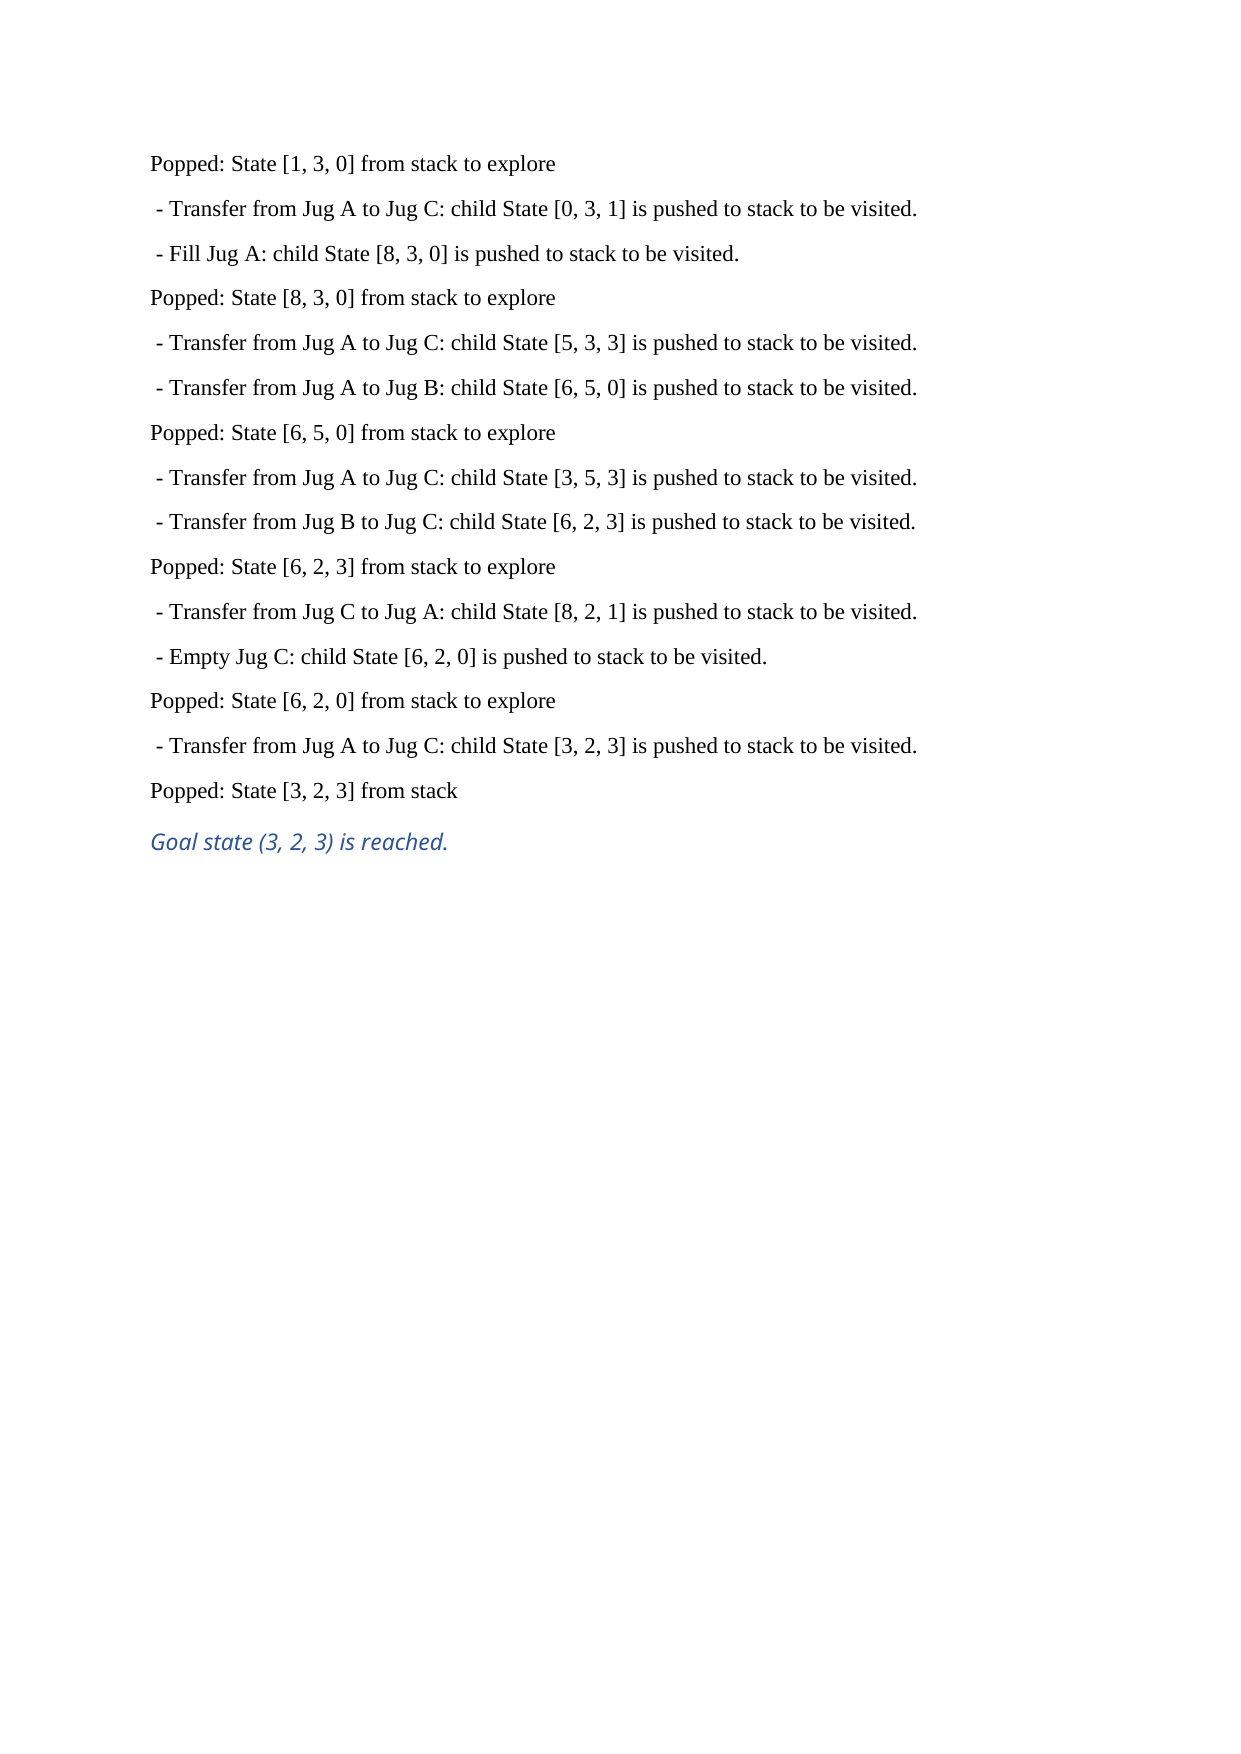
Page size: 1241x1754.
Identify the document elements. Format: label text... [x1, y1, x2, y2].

text Popped: State [6, 2, 3] from stack to explore [150, 553, 1090, 579]
text - Transfer from Jug A to Jug C: child State [5, 3, 3] is pushed to stack to be visited. [150, 329, 1090, 356]
text - Transfer from Jug A to Jug B: child State [6, 5, 0] is pushed to stack to be visited. [150, 374, 1090, 400]
text - Transfer from Jug A to Jug C: child State [3, 2, 3] is pushed to stack to be visited. [150, 732, 1090, 759]
text - Transfer from Jug A to Jug C: child State [0, 3, 1] is pushed to stack to be visited. [150, 195, 1090, 221]
text - Transfer from Jug C to Jug A: child State [8, 2, 1] is pushed to stack to be visited. [150, 598, 1090, 624]
text Popped: State [6, 2, 0] from stack to explore [150, 687, 1090, 714]
text - Transfer from Jug A to Jug C: child State [3, 5, 3] is pushed to stack to be visited. [150, 463, 1090, 490]
text - Empty Jug C: child State [6, 2, 0] is pushed to stack to be visited. [150, 643, 1090, 669]
text - Transfer from Jug B to Jug C: child State [6, 2, 3] is pushed to stack to be visited. [150, 508, 1090, 535]
text Popped: State [8, 3, 0] from stack to explore [150, 284, 1090, 311]
subtitle Goal state (3, 2, 3) is reached. [150, 826, 1090, 857]
text Popped: State [6, 5, 0] from stack to explore [150, 419, 1090, 445]
text - Fill Jug A: child State [8, 3, 0] is pushed to stack to be visited. [150, 239, 1090, 266]
text Popped: State [3, 2, 3] from stack [150, 777, 1090, 803]
text Popped: State [1, 3, 0] from stack to explore [150, 150, 1090, 176]
